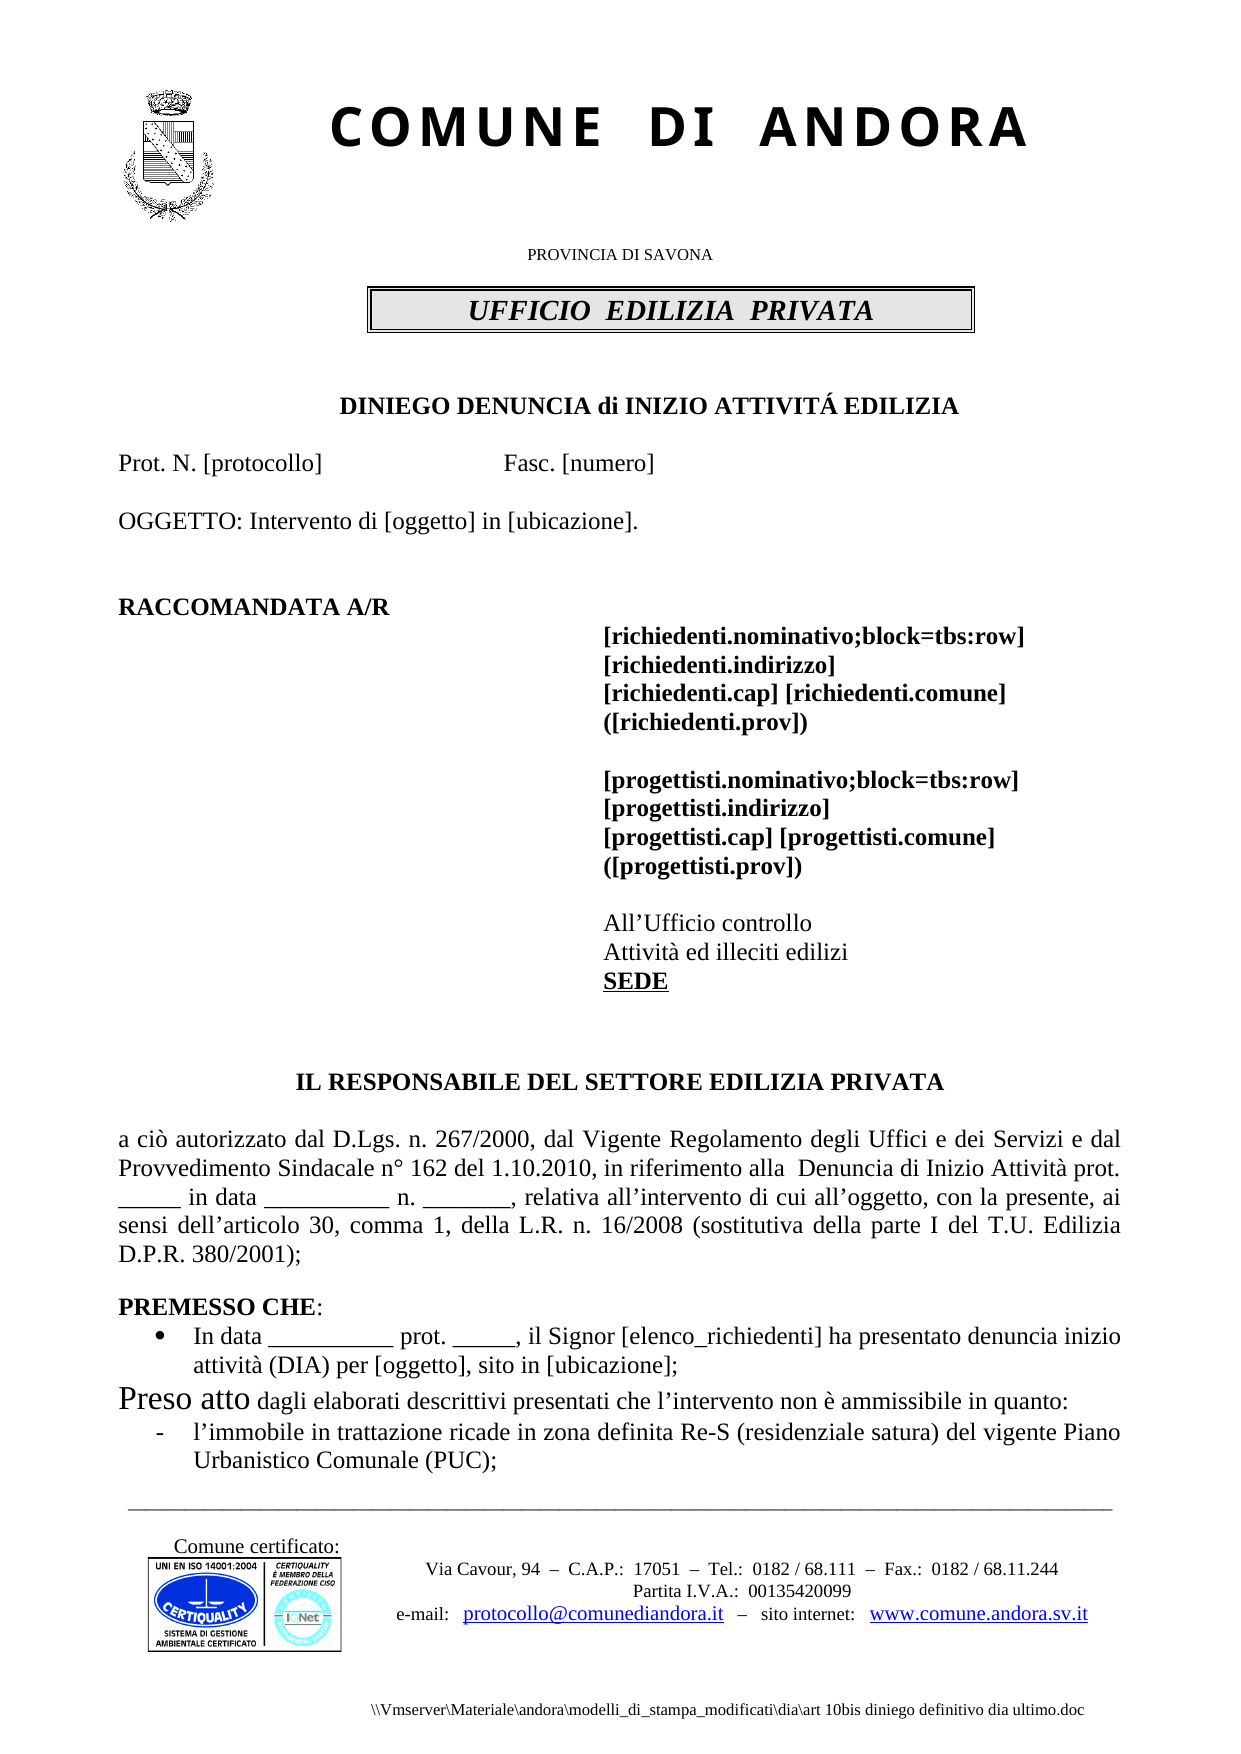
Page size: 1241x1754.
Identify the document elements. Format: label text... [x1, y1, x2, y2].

text DINIEGO DENUNCIA di INIZIO ATTIVITÁ EDILIZIA [118, 391, 1122, 420]
table_cell [118, 909, 383, 995]
list l’immobile in trattazione ricade in zona definita Re-S (residenziale satura) del vigente Piano Urbanistico Comunale (PUC); [156, 1417, 1122, 1474]
table_cell [383, 909, 596, 995]
text RACCOMANDATA A/R [118, 592, 1122, 621]
text Prot. N. [protocollo] Fasc. [numero] [118, 448, 1122, 477]
text Preso atto dagli elaborati descrittivi presentati che l’intervento non è ammissibile in quanto: [118, 1378, 1122, 1417]
text PREMESSO CHE: [118, 1292, 1122, 1321]
table_cell All’Ufficio controllo Attività ed illeciti edilizi SEDE [596, 909, 1122, 995]
table_header [118, 621, 383, 765]
text IL RESPONSABILE DEL SETTORE EDILIZIA PRIVATA [118, 1067, 1122, 1096]
table_cell [118, 765, 383, 908]
text COMUNE DI ANDORA [219, 89, 1122, 225]
table_cell [progettisti.nominativo;block=tbs:row] [progettisti.indirizzo] [progettisti.cap] [progettisti.comune] ([progettisti.prov]) [596, 765, 1122, 908]
picture [118, 88, 219, 225]
table_cell [383, 765, 596, 908]
text UFFICIO EDILIZIA PRIVATA [373, 293, 969, 327]
table_header [383, 621, 596, 765]
table_header [richiedenti.nominativo;block=tbs:row] [richiedenti.indirizzo] [richiedenti.cap] [richiedenti.comune] ([richiedenti.prov]) [596, 621, 1122, 765]
text a ciò autorizzato dal D.Lgs. n. 267/2000, dal Vigente Regolamento degli Uffici e dei Servizi e dal Provvedimento Sindacale n° 162 del 1.10.2010, in riferimento alla Denuncia di Inizio Attività prot. _____ in data __________ n. _______, relativa all’intervento di cui all’oggetto, con la presente, ai sensi dell’articolo 30, comma 1, della L.R. n. 16/2008 (sostitutiva della parte I del T.U. Edilizia D.P.R. 380/2001); [118, 1124, 1122, 1268]
text OGGETTO: Intervento di [oggetto] in [ubicazione]. [118, 506, 1122, 535]
text PROVINCIA DI SAVONA [118, 244, 1122, 263]
picture [147, 1557, 342, 1652]
list In data __________ prot. _____, il Signor [elenco_richiedenti] ha presentato denuncia inizio attività (DIA) per [oggetto], sito in [ubicazione]; [156, 1321, 1122, 1378]
